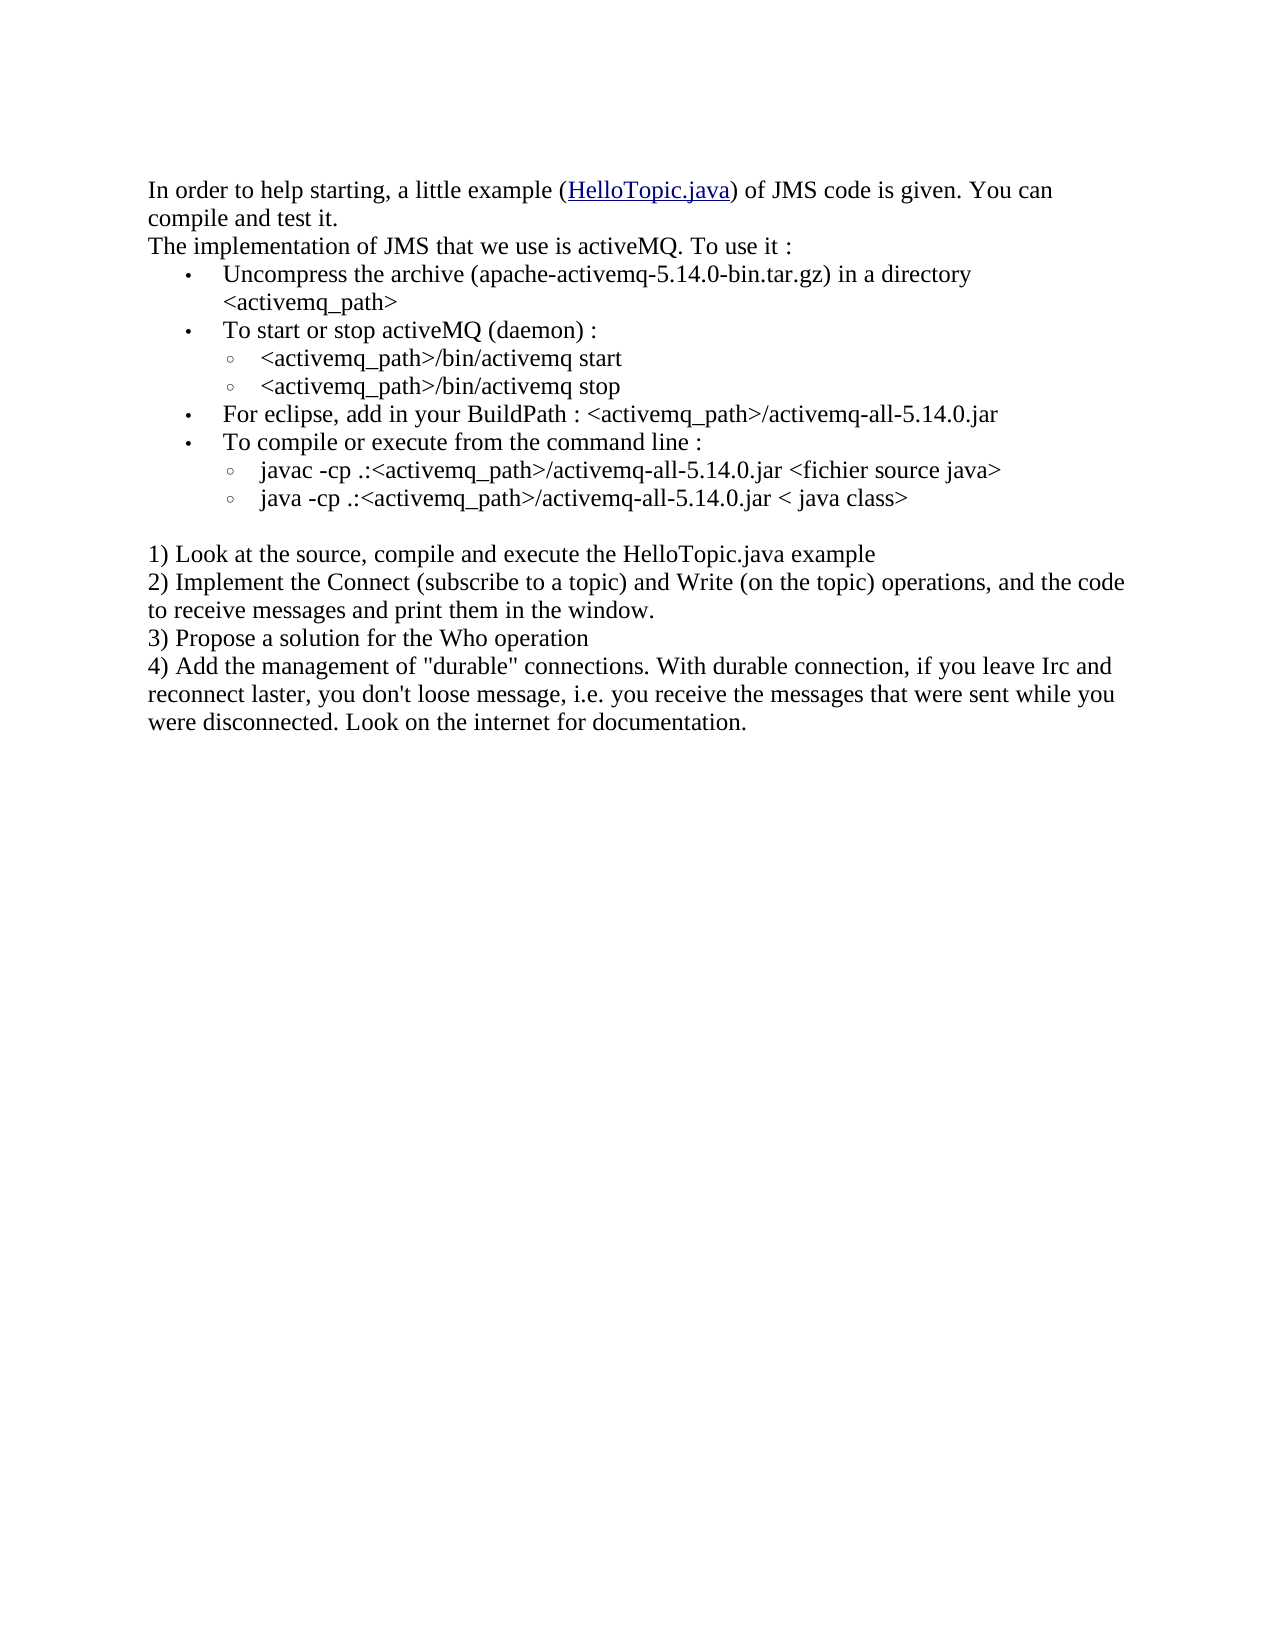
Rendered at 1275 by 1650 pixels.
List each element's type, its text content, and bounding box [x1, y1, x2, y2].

text The implementation of JMS that we use is activeMQ. To use it : [148, 232, 1127, 260]
text 2) Implement the Connect (subscribe to a topic) and Write (on the topic) operations, and the code to receive messages and print them in the window. [148, 568, 1127, 624]
text 1) Look at the source, compile and execute the HelloTopic.java example [148, 540, 1127, 568]
list <activemq_path>/bin/activemq start [223, 344, 1127, 372]
list javac -cp .:<activemq_path>/activemq-all-5.14.0.jar <fichier source java> [223, 456, 1127, 484]
list For eclipse, add in your BuildPath : <activemq_path>/activemq-all-5.14.0.jar [185, 400, 1127, 428]
list Uncompress the archive (apache-activemq-5.14.0-bin.tar.gz) in a directory <activemq_path> [185, 260, 1127, 316]
text In order to help starting, a little example (HelloTopic.java) of JMS code is given. You can compile and test it. [148, 176, 1127, 232]
text 3) Propose a solution for the Who operation [148, 624, 1127, 652]
list java -cp .:<activemq_path>/activemq-all-5.14.0.jar < java class> [223, 484, 1127, 512]
list To start or stop activeMQ (daemon) : [185, 316, 1127, 344]
list <activemq_path>/bin/activemq stop [223, 372, 1127, 400]
list To compile or execute from the command line : [185, 428, 1127, 456]
text 4) Add the management of "durable" connections. With durable connection, if you leave Irc and reconnect laster, you don't loose message, i.e. you receive the messages that were sent while you were disconnected. Look on the internet for documentation. [148, 652, 1127, 736]
